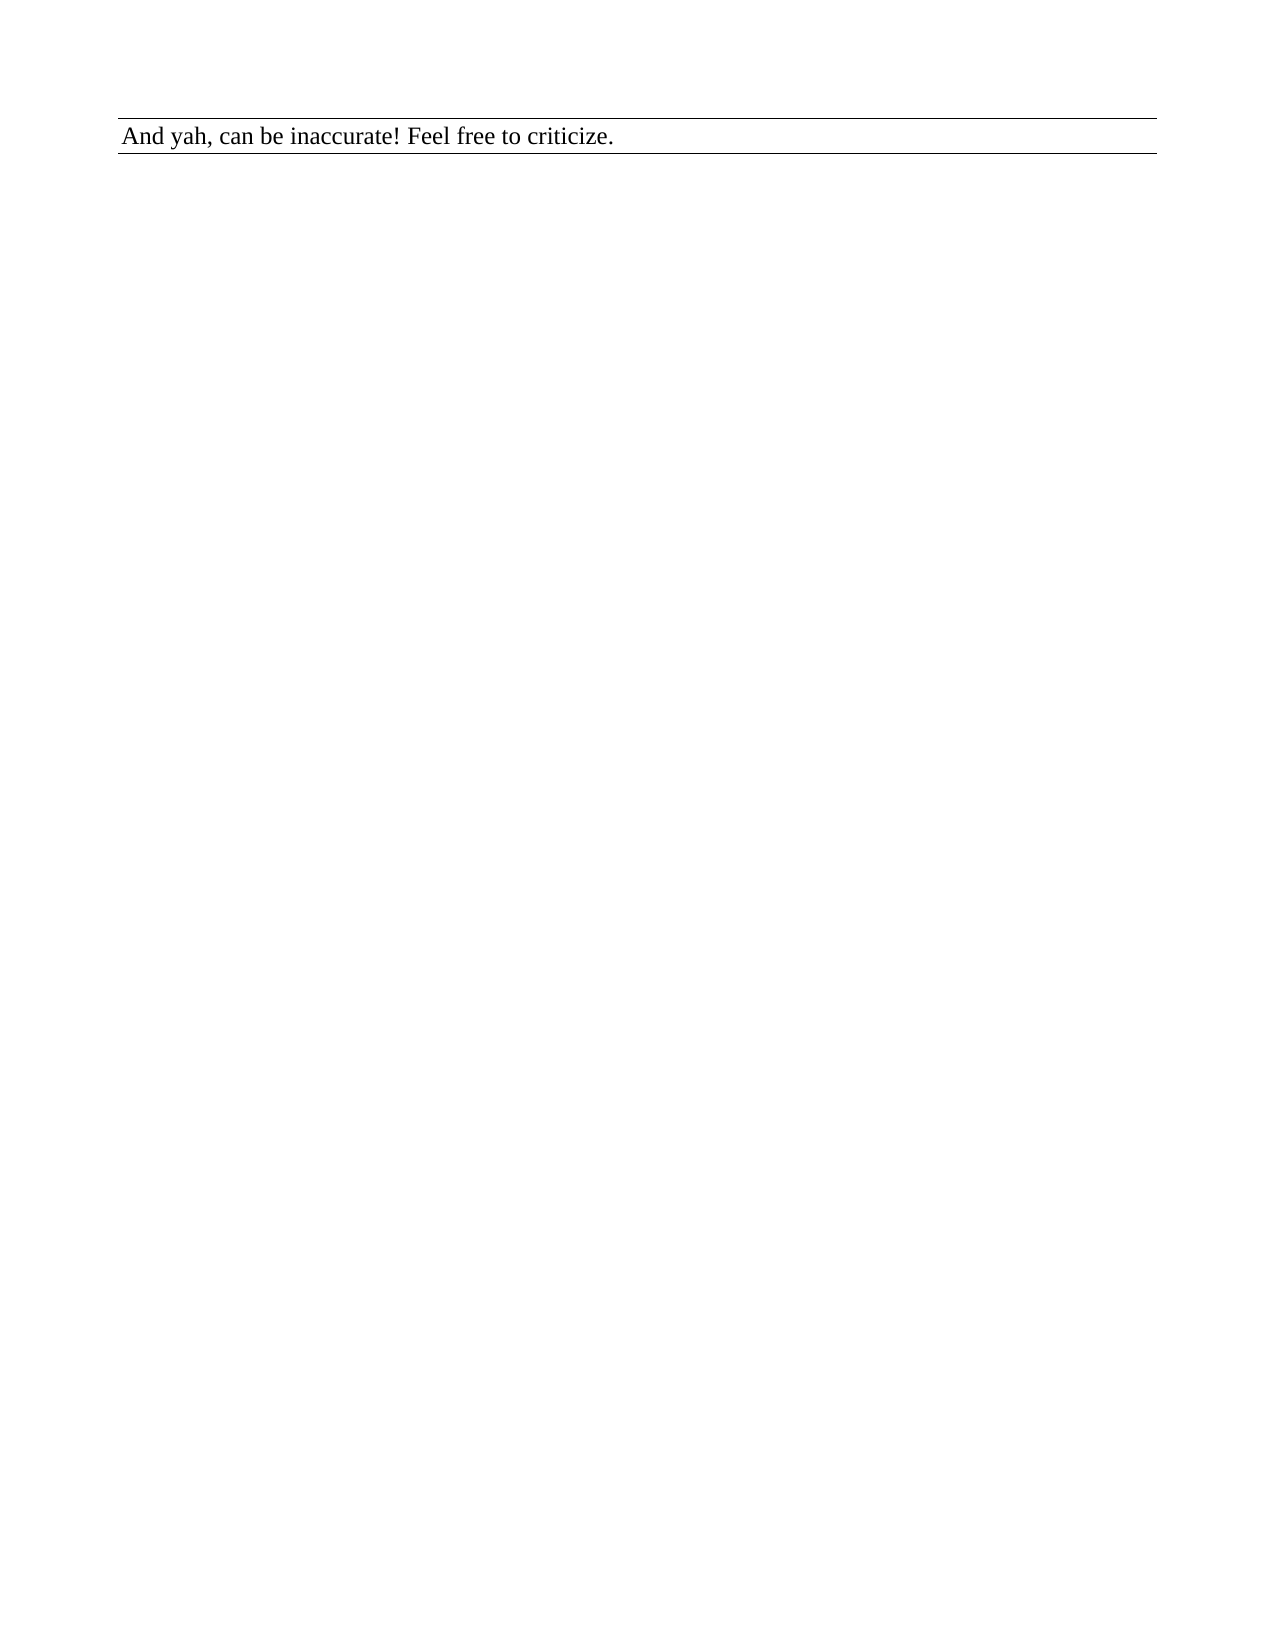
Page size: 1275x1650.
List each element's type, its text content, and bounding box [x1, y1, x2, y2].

text And yah, can be inaccurate! Feel free to criticize. [118, 119, 1157, 153]
